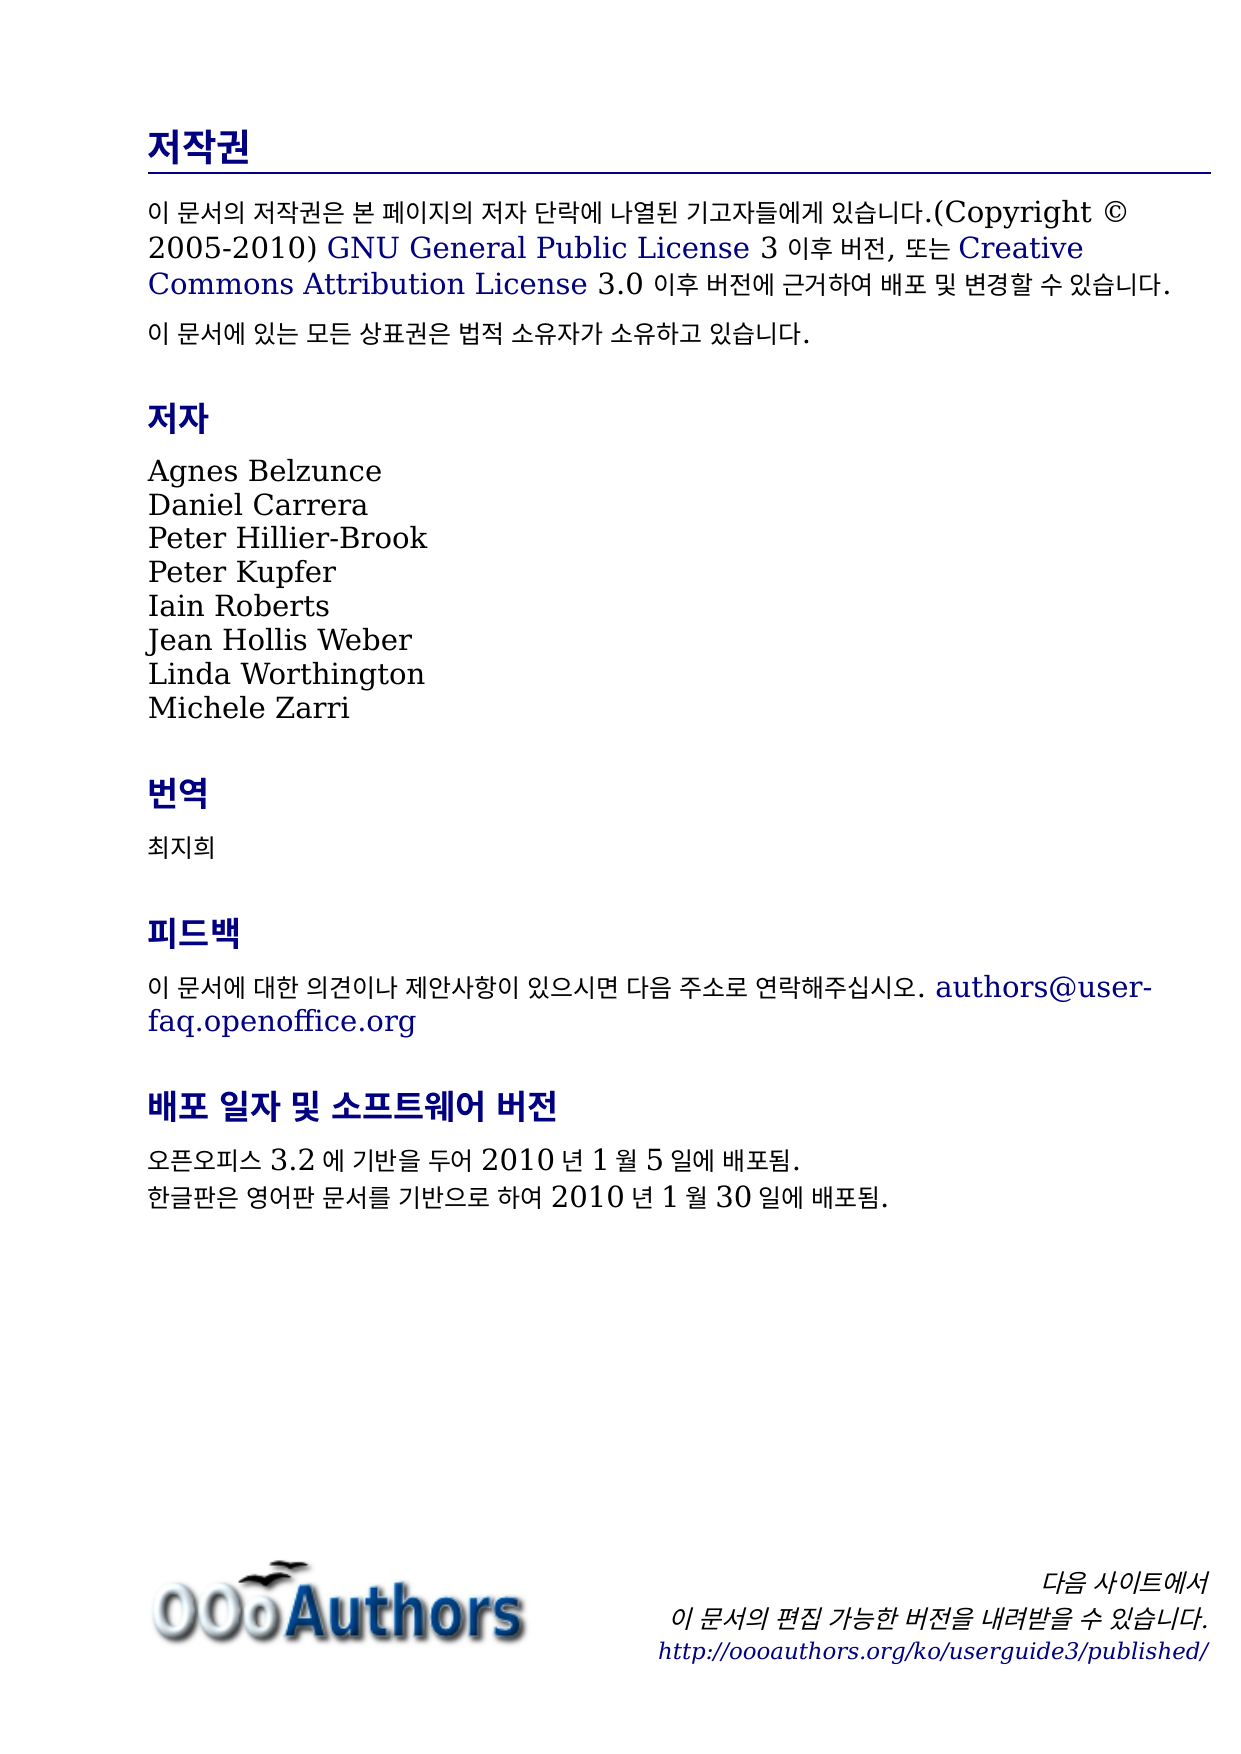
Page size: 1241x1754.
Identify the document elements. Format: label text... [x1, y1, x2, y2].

text 이 문서에 대한 의견이나 제안사항이 있으시면 다음 주소로 연락해주십시오. authors@user-faq.openoffice.org [148, 968, 1211, 1038]
subtitle 저작권 [148, 118, 1211, 172]
text Agnes Belzunce Daniel Carrera Peter Hillier-Brook Peter Kupfer Iain Roberts Jean Hollis Weber Linda Worthington Michele Zarri [148, 454, 1211, 726]
text 오픈오피스 3.2에 기반을 두어 2010년 1월 5일에 배포됨. 한글판은 영어판 문서를 기반으로 하여 2010년 1월 30일에 배포됨. [148, 1142, 1211, 1214]
text 번역 [148, 768, 1211, 816]
text 이 문서의 저작권은 본 페이지의 저자 단락에 나열된 기고자들에게 있습니다.(Copyright © 2005-2010) GNU General Public License 3 이후 버전, 또는 Creative Commons Attribution License 3.0 이후 버전에 근거하여 배포 및 변경할 수 있습니다. [148, 193, 1211, 302]
text 배포 일자 및 소프트웨어 버전 [148, 1081, 1211, 1129]
text 저자 [148, 393, 1211, 442]
text 이 문서에 있는 모든 상표권은 법적 소유자가 소유하고 있습니다. [148, 314, 1211, 351]
text 최지희 [148, 829, 1211, 865]
picture [148, 1554, 533, 1651]
text 피드백 [148, 907, 1211, 956]
